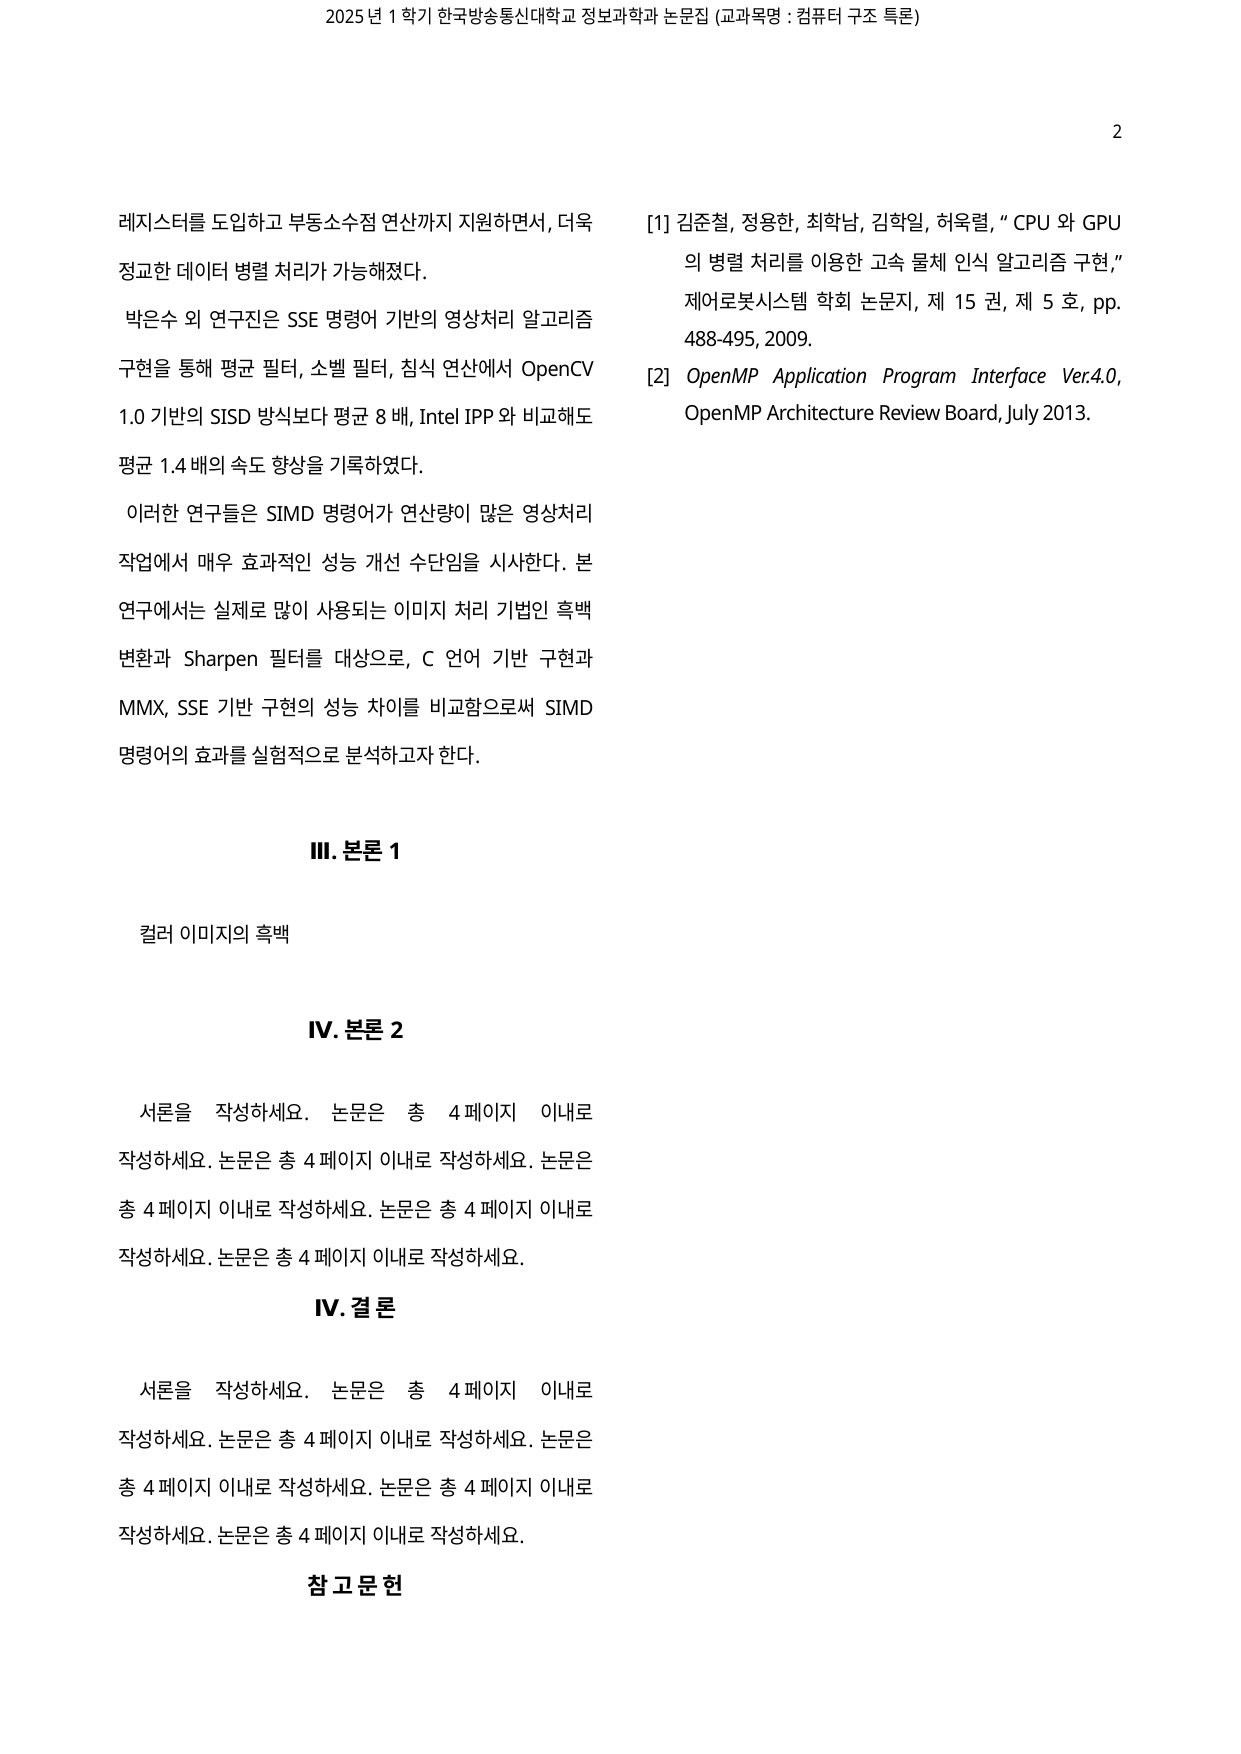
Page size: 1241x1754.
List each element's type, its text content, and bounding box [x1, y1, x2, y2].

text 서론을 작성하세요. 논문은 총 4페이지 이내로 작성하세요. 논문은 총 4페이지 이내로 작성하세요. 논문은 총 4페이지 이내로 작성하세요. 논문은 총 4페이지 이내로 작성하세요. 논문은 총 4페이지 이내로 작성하세요. [118, 1374, 593, 1550]
text 박은수 외 연구진은 SSE 명령어 기반의 영상처리 알고리즘 구현을 통해 평균 필터, 소벨 필터, 침식 연산에서 OpenCV 1.0 기반의 SISD 방식보다 평균 8배, Intel IPP와 비교해도 평균 1.4배의 속도 향상을 기록하였다. [118, 303, 593, 479]
text 서론을 작성하세요. 논문은 총 4페이지 이내로 작성하세요. 논문은 총 4페이지 이내로 작성하세요. 논문은 총 4페이지 이내로 작성하세요. 논문은 총 4페이지 이내로 작성하세요. 논문은 총 4페이지 이내로 작성하세요. [118, 1096, 593, 1272]
text 컬러 이미지의 흑백 [118, 918, 593, 948]
text Ⅳ. 본론 2 [118, 1012, 593, 1045]
text Ⅲ. 본론 1 [118, 833, 593, 867]
text 레지스터를 도입하고 부동소수점 연산까지 지원하면서, 더욱 정교한 데이터 병렬 처리가 가능해졌다. [118, 207, 593, 285]
text [1] 김준철, 정용한, 최학남, 김학일, 허욱렬, “ CPU 와 GPU 의 병렬 처리를 이용한 고속 물체 인식 알고리즘 구현,” 제어로봇시스템 학회 논문지, 제 15 권, 제 5 호, pp. 488-495, 2009. [647, 207, 1122, 353]
text 이러한 연구들은 SIMD 명령어가 연산량이 많은 영상처리 작업에서 매우 효과적인 성능 개선 수단임을 시사한다. 본 연구에서는 실제로 많이 사용되는 이미지 처리 기법인 흑백 변환과 Sharpen 필터를 대상으로, C 언어 기반 구현과 MMX, SSE 기반 구현의 성능 차이를 비교함으로써 SIMD 명령어의 효과를 실험적으로 분석하고자 한다. [118, 497, 593, 770]
text Ⅳ. 결 론 [118, 1290, 593, 1323]
text 참 고 문 헌 [118, 1568, 593, 1601]
text [2] OpenMP Application Program Interface Ver.4.0, OpenMP Architecture Review Board, July 2013. [647, 361, 1122, 426]
